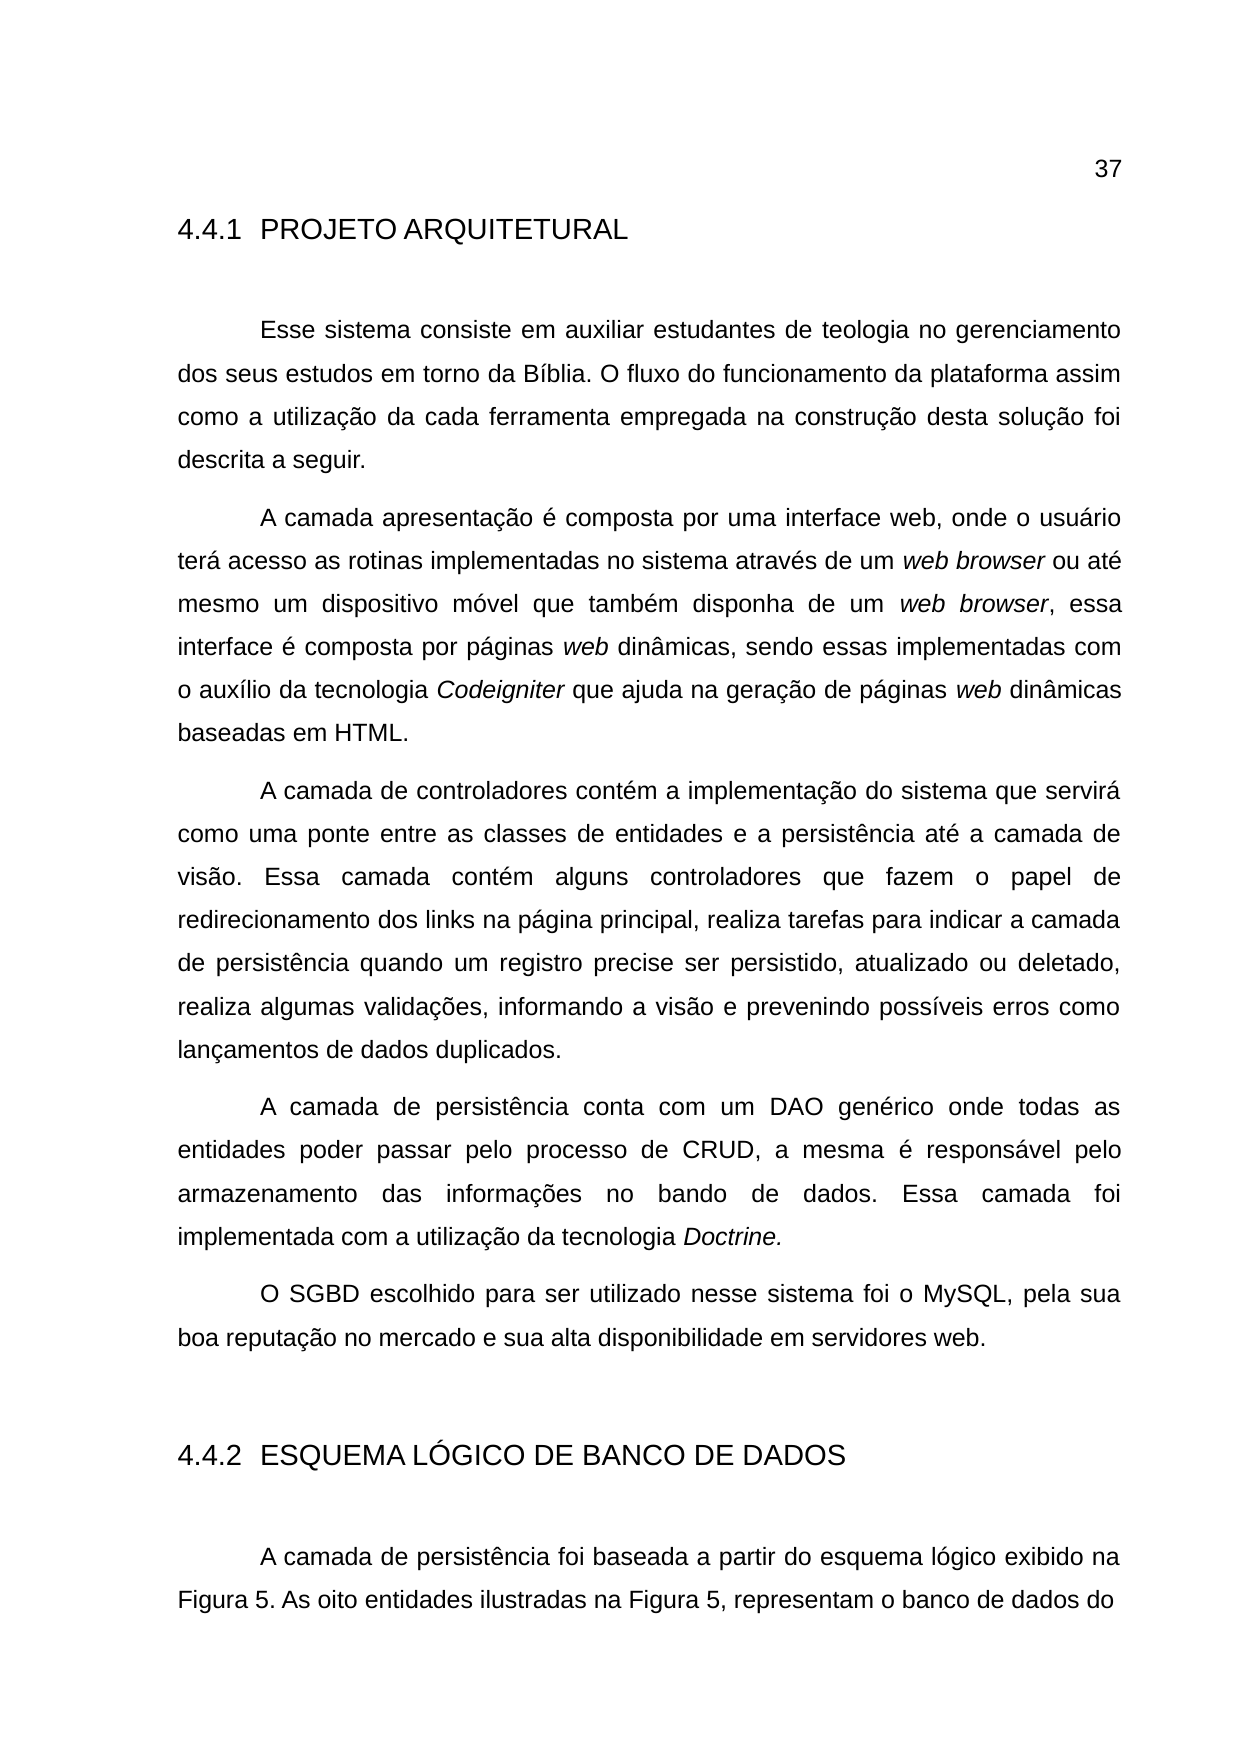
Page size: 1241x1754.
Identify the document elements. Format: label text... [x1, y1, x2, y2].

subtitle PROJETO ARQUITETURAL [177, 212, 1122, 245]
text A camada de controladores contém a implementação do sistema que servirá como uma ponte entre as classes de entidades e a persistência até a camada de visão. Essa camada contém alguns controladores que fazem o papel de redirecionamento dos links na página principal, realiza tarefas para indicar a camada de persistência quando um registro precise ser persistido, atualizado ou deletado, realiza algumas validações, informando a visão e prevenindo possíveis erros como lançamentos de dados duplicados. [177, 776, 1122, 1063]
text Esse sistema consiste em auxiliar estudantes de teologia no gerenciamento dos seus estudos em torno da Bíblia. O fluxo do funcionamento da plataforma assim como a utilização da cada ferramenta empregada na construção desta solução foi descrita a seguir. [177, 316, 1122, 474]
text A camada de persistência conta com um DAO genérico onde todas as entidades poder passar pelo processo de CRUD, a mesma é responsável pelo armazenamento das informações no bando de dados. Essa camada foi implementada com a utilização da tecnologia Doctrine. [177, 1092, 1122, 1251]
text A camada de persistência foi baseada a partir do esquema lógico exibido na Figura 5. As oito entidades ilustradas na Figura 5, representam o banco de dados do [177, 1542, 1122, 1614]
text A camada apresentação é composta por uma interface web, onde o usuário terá acesso as rotinas implementadas no sistema através de um web browser ou até mesmo um dispositivo móvel que também disponha de um web browser, essa interface é composta por páginas web dinâmicas, sendo essas implementadas com o auxílio da tecnologia Codeigniter que ajuda na geração de páginas web dinâmicas baseadas em HTML. [177, 503, 1122, 747]
text O SGBD escolhido para ser utilizado nesse sistema foi o MySQL, pela sua boa reputação no mercado e sua alta disponibilidade em servidores web. [177, 1279, 1122, 1351]
subtitle ESQUEMA LÓGICO DE BANCO DE DADOS [177, 1438, 1122, 1472]
